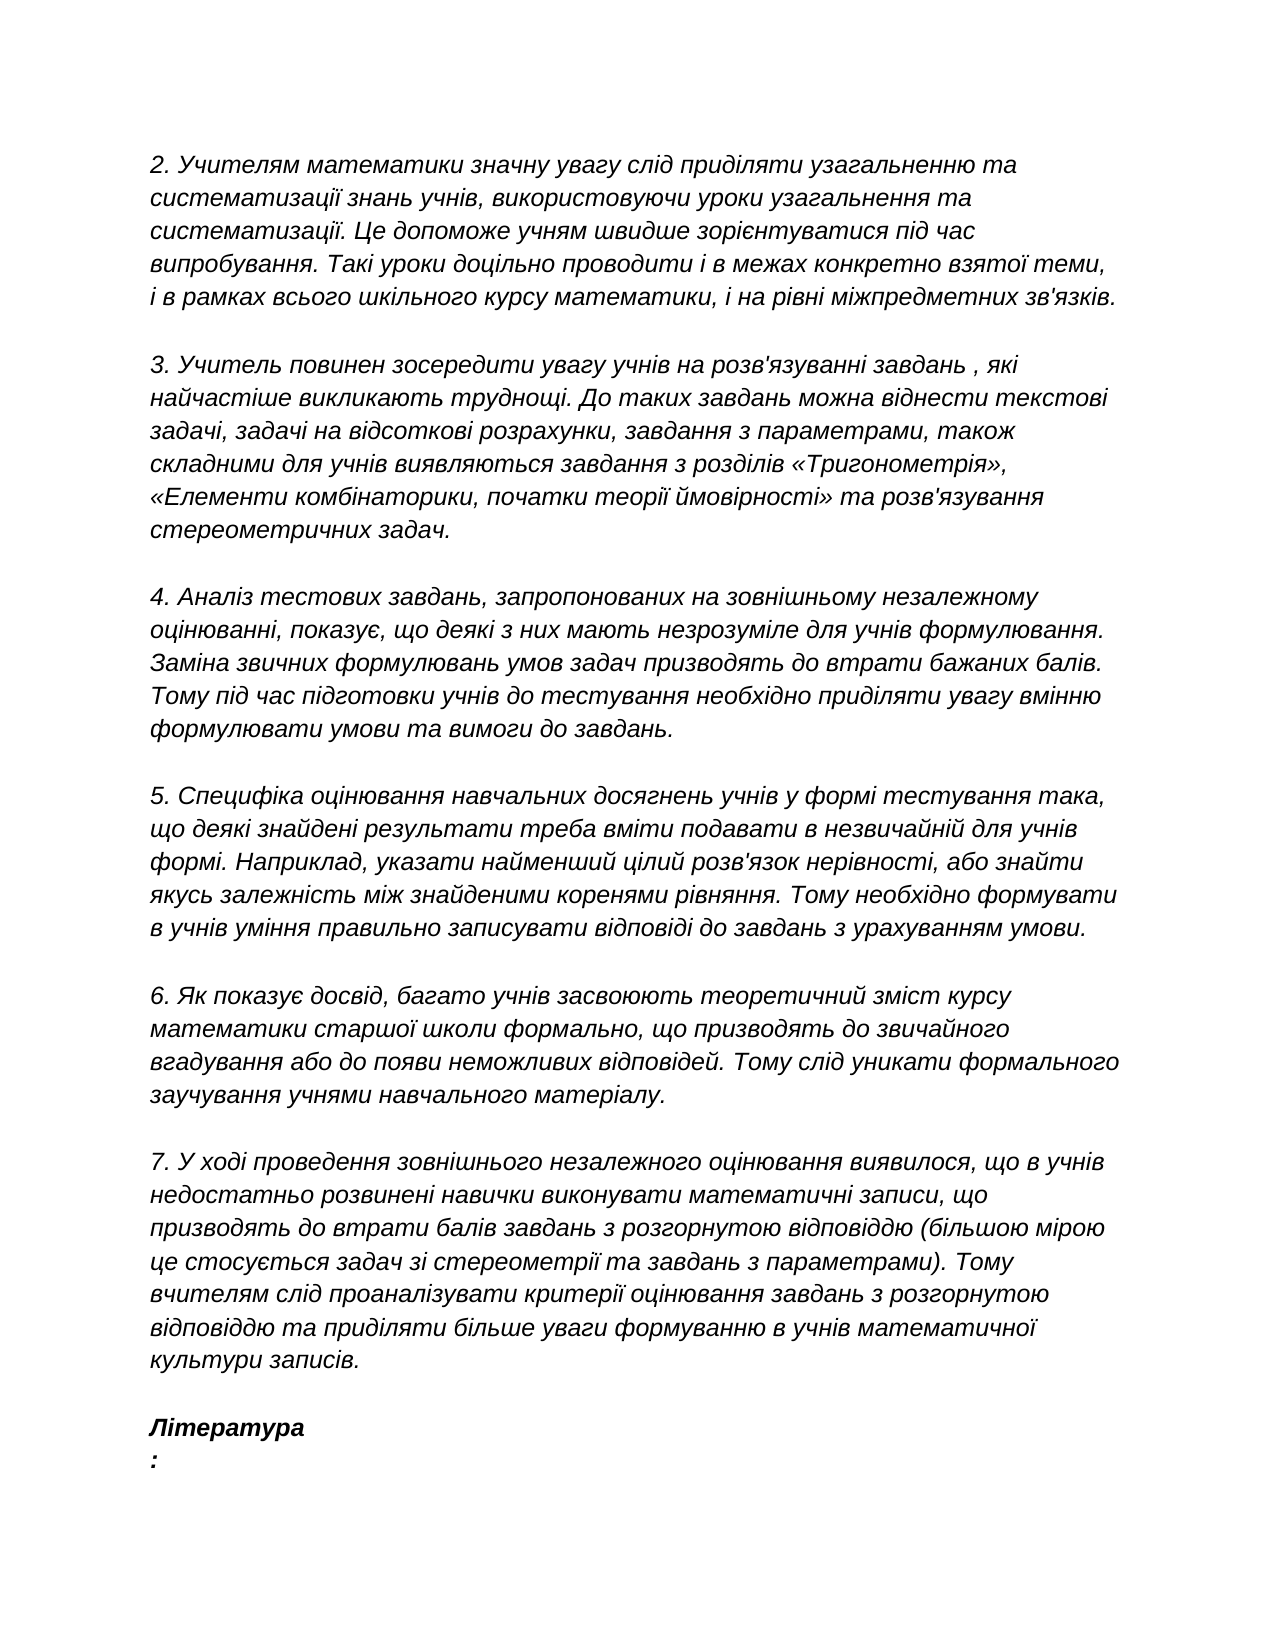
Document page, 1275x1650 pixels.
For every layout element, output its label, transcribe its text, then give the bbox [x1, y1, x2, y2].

text 4. Аналіз тестових завдань, запропонованих на зовнішньому незалежному оцінюванні, показує, що деякі з них мають незрозуміле для учнів формулювання. Заміна звичних формулювань умов задач призводять до втрати бажаних балів. Тому під час підготовки учнів до тестування необхідно приділяти увагу вмінню формулювати умови та вимоги до завдань. [150, 582, 1106, 743]
text систематизації. Це допоможе учням швидше зорієнтуватися під час випробування. Такі уроки доцільно проводити і в межах конкретно взятої теми, і в рамках всього шкільного курсу математики, і на рівні міжпредметних зв'язків. [150, 216, 1119, 311]
text 7. У ході проведення зовнішнього незалежного оцінювання виявилося, що в учнів недостатньо розвинені навички виконувати математичні записи, що призводять до втрати балів завдань з розгорнутою відповіддю (більшою мірою це стосується задач зі стереометрії та завдань з параметрами). Тому вчителям слід проаналізувати критерії оцінювання завдань з розгорнутою відповіддю та приділяти більше уваги формуванню в учнів математичної культури записів. [150, 1147, 1106, 1374]
text 2. Учителям математики значну увагу слід приділяти узагальненню та систематизації знань учнів, використовуючи уроки узагальнення та [150, 150, 1018, 212]
text 5. Специфіка оцінювання навчальних досягнень учнів у формі тестування така, що деякі знайдені результати треба вміти подавати в незвичайній для учнів формі. Наприклад, указати найменший цілий розв'язок нерівності, або знайти якусь залежність між знайденими коренями рівняння. Тому необхідно формувати в учнів уміння правильно записувати відповіді до завдань з урахуванням умови. [150, 781, 1118, 942]
text 3. Учитель повинен зосередити увагу учнів на розв'язуванні завдань , які найчастіше викликають труднощі. До таких завдань можна віднести текстові задачі, задачі на відсоткові розрахунки, завдання з параметрами, також складними для учнів виявляються завдання з розділів «Тригонометрія», «Елементи комбінаторики, початки теорії ймовірності» та розв'язування стереометричних задач. [150, 349, 1108, 543]
text 6. Як показує досвід, багато учнів засвоюють теоретичний зміст курсу математики старшої школи формально, що призводять до звичайного вгадування або до появи неможливих відповідей. Тому слід уникати формального заучування учнями навчального матеріалу. [150, 981, 1121, 1109]
text Література: [150, 1412, 313, 1474]
